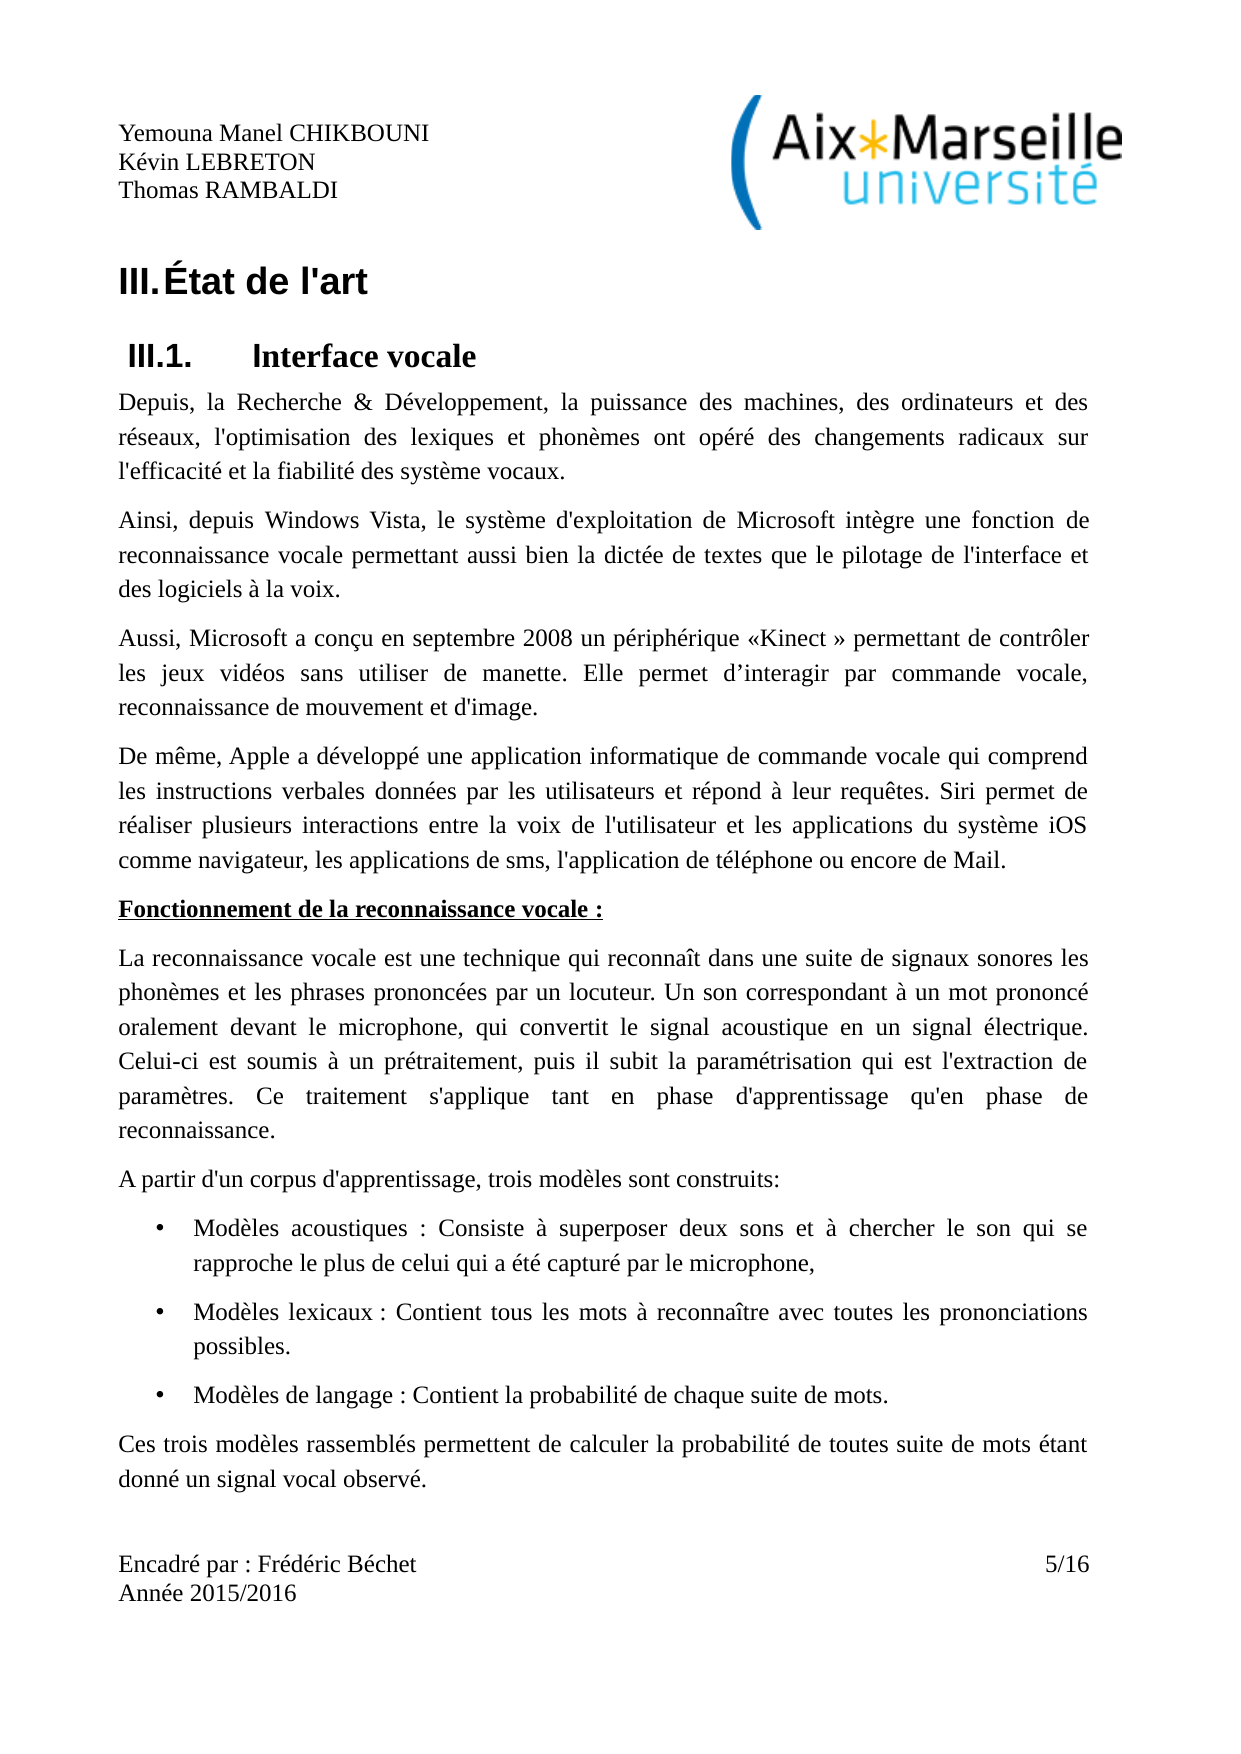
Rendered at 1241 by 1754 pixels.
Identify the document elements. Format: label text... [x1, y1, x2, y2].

list Modèles acoustiques : Consiste à superposer deux sons et à chercher le son qui se rapproche le plus de celui qui a été capturé par le microphone, [156, 1213, 1089, 1277]
text Fonctionnement de la reconnaissance vocale : [118, 894, 1089, 922]
text La reconnaissance vocale est une technique qui reconnaît dans une suite de signaux sonores les phonèmes et les phrases prononcées par un locuteur. Un son correspondant à un mot prononcé oralement devant le microphone, qui convertit le signal acoustique en un signal électrique. Celui-ci est soumis à un prétraitement, puis il subit la paramétrisation qui est l'extraction de paramètres. Ce traitement s'applique tant en phase d'apprentissage qu'en phase de reconnaissance. [118, 943, 1089, 1144]
text Ainsi, depuis Windows Vista, le système d'exploitation de Microsoft intègre une fonction de reconnaissance vocale permettant aussi bien la dictée de textes que le pilotage de l'interface et des logiciels à la voix. [118, 505, 1089, 603]
text Depuis, la Recherche & Développement, la puissance des machines, des ordinateurs et des réseaux, l'optimisation des lexiques et phonèmes ont opéré des changements radicaux sur l'efficacité et la fiabilité des système vocaux. [118, 387, 1089, 485]
text Aussi, Microsoft a conçu en septembre 2008 un périphérique «Kinect » permettant de contrôler les jeux vidéos sans utiliser de manette. Elle permet d’interagir par commande vocale, reconnaissance de mouvement et d'image. [118, 623, 1089, 721]
text Ces trois modèles rassemblés permettent de calculer la probabilité de toutes suite de mots étant donné un signal vocal observé. [118, 1429, 1089, 1493]
text A partir d'un corpus d'apprentissage, trois modèles sont construits: [118, 1164, 1089, 1193]
list Modèles lexicaux : Contient tous les mots à reconnaître avec toutes les prononciations possibles. [156, 1297, 1089, 1360]
subtitle État de l'art [118, 259, 1089, 302]
text De même, Apple a développé une application informatique de commande vocale qui comprend les instructions verbales données par les utilisateurs et répond à leur requêtes. Siri permet de réaliser plusieurs interactions entre la voix de l'utilisateur et les applications du système iOS comme navigateur, les applications de sms, l'application de téléphone ou encore de Mail. [118, 741, 1089, 873]
subtitle Interface vocale [118, 336, 1089, 375]
picture [731, 95, 1122, 230]
list Modèles de langage : Contient la probabilité de chaque suite de mots. [156, 1380, 1089, 1409]
